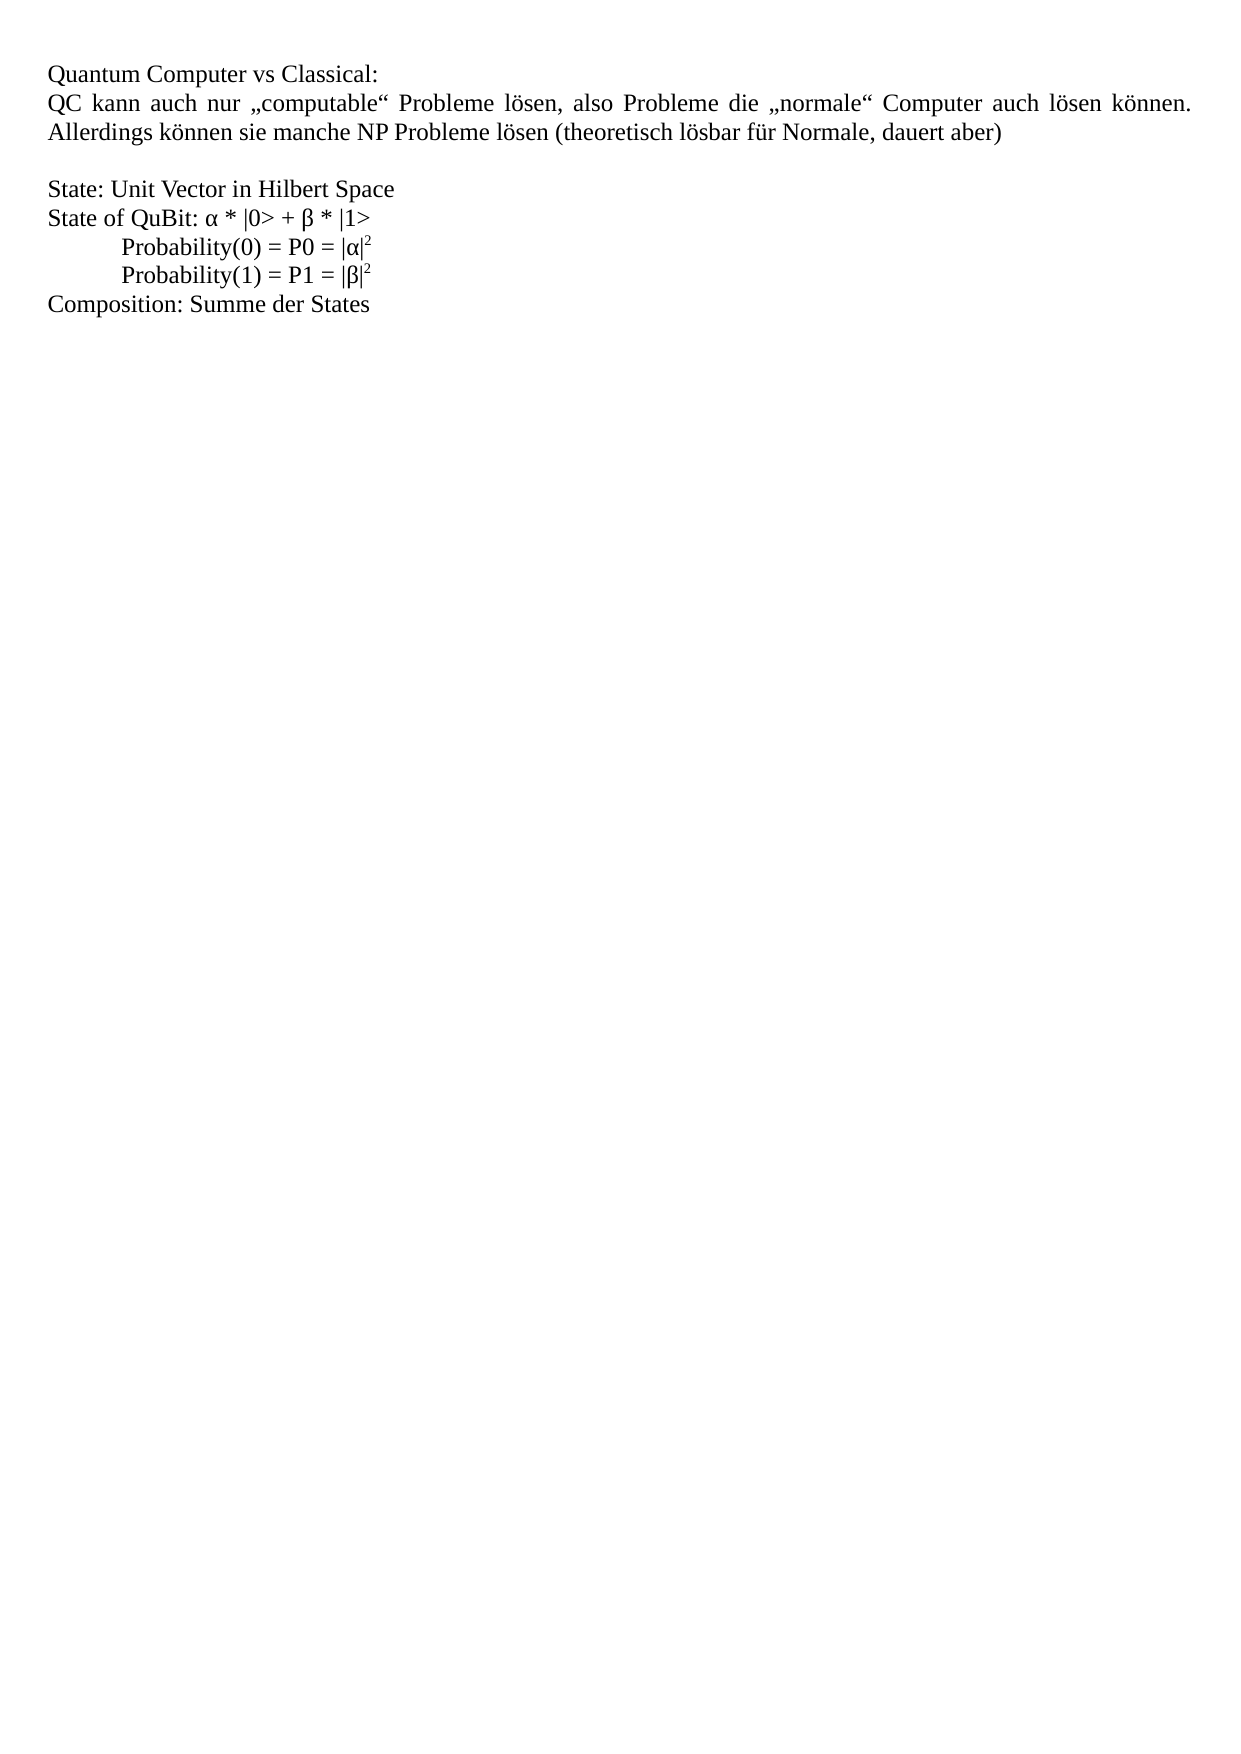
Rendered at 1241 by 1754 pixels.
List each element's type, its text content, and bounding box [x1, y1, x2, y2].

text Quantum Computer vs Classical: [47, 59, 1193, 88]
text Probability(1) = P1 = |β|2 [47, 260, 1193, 289]
text Probability(0) = P0 = |α|2 [47, 232, 1193, 260]
text State of QuBit: α * |0> + β * |1> [47, 203, 1193, 232]
text State: Unit Vector in Hilbert Space [47, 174, 1193, 203]
text QC kann auch nur „computable“ Probleme lösen, also Probleme die „normale“ Computer auch lösen können. Allerdings können sie manche NP Probleme lösen (theoretisch lösbar für Normale, dauert aber) [47, 88, 1193, 145]
text Composition: Summe der States [47, 289, 1193, 318]
